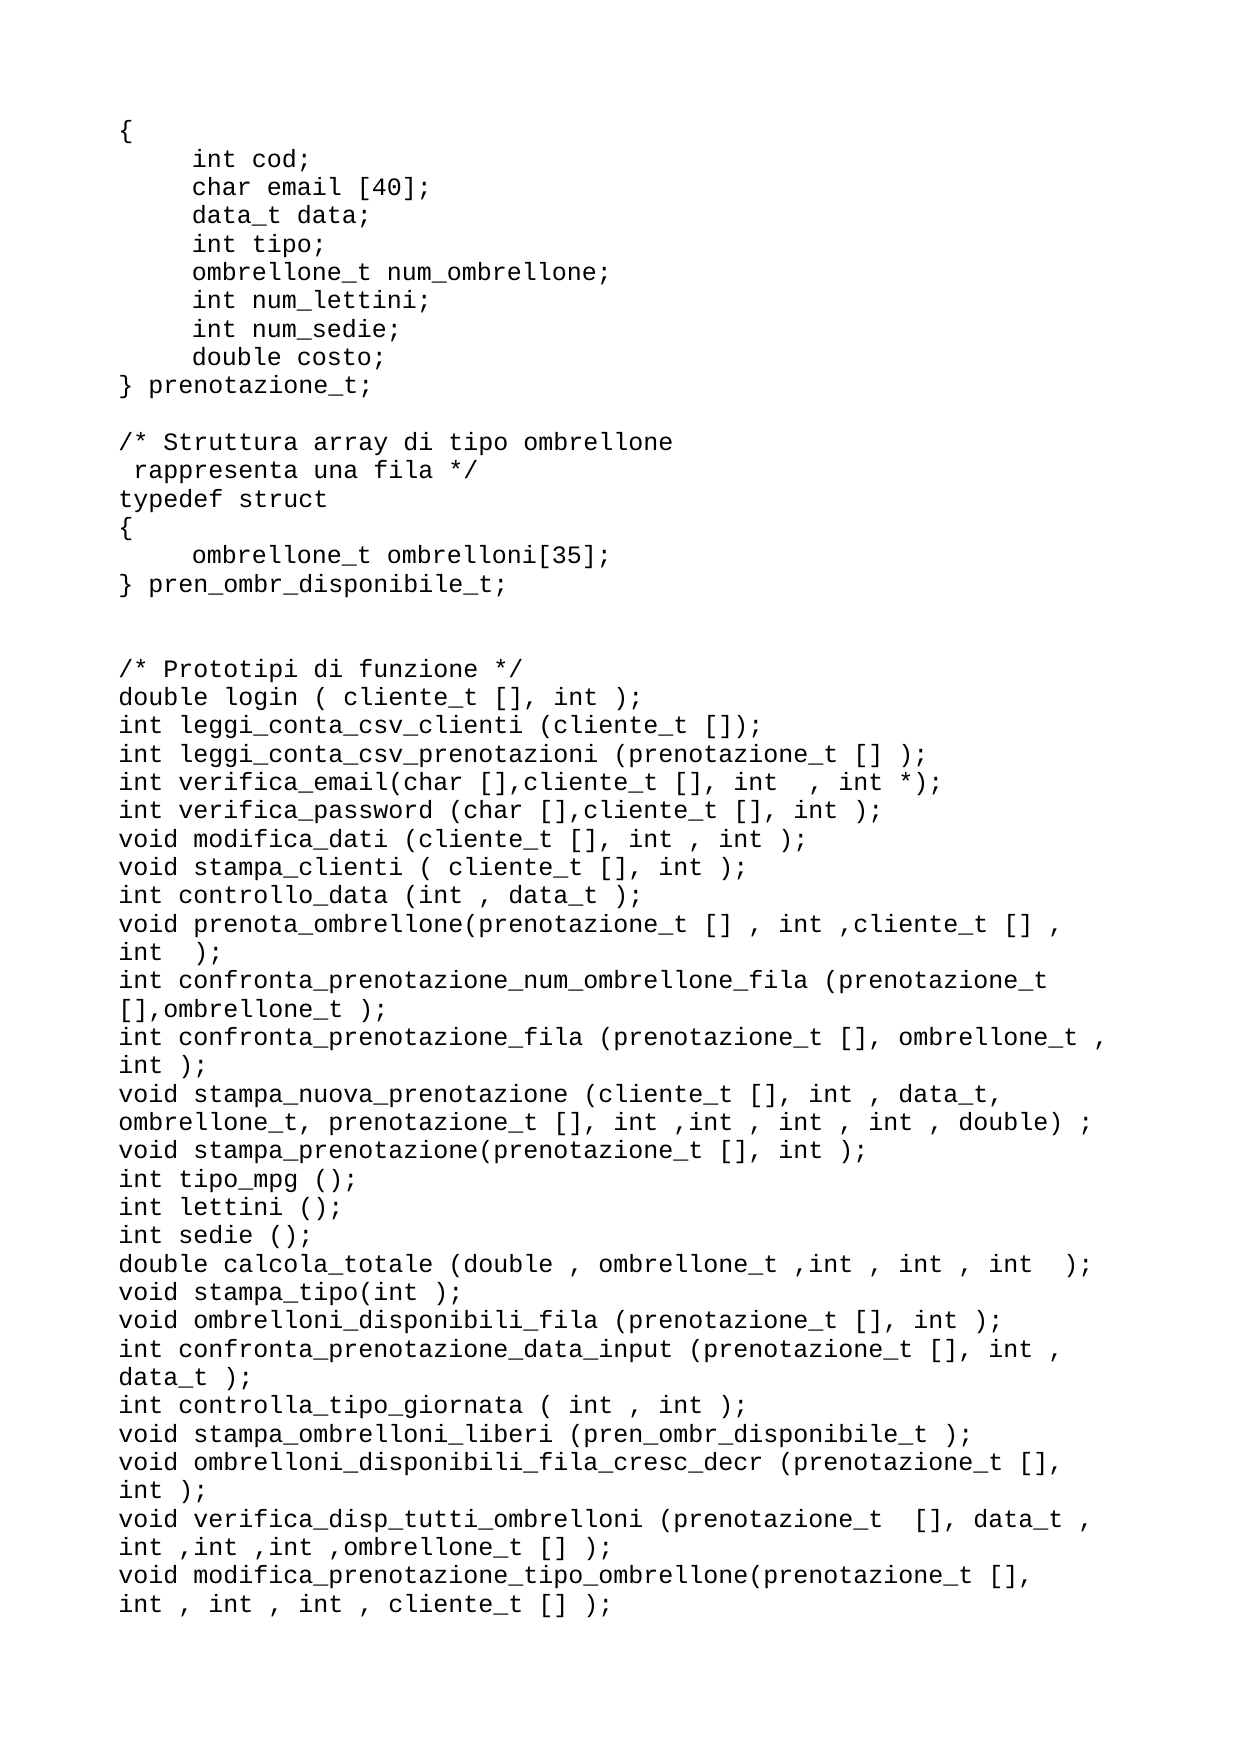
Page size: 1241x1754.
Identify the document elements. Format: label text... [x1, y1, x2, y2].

text { int cod; char email [40]; data_t data; int tipo; ombrellone_t num_ombrellone; int num_lettini; int num_sedie; double costo; } prenotazione_t; /* Struttura array di tipo ombrellone rappresenta una fila */ typedef struct { ombrellone_t ombrelloni[35]; } pren_ombr_disponibile_t; /* Prototipi di funzione */ double login ( cliente_t [], int ); int leggi_conta_csv_clienti (cliente_t []); int leggi_conta_csv_prenotazioni (prenotazione_t [] ); int verifica_email(char [],cliente_t [], int , int *); int verifica_password (char [],cliente_t [], int ); void modifica_dati (cliente_t [], int , int ); void stampa_clienti ( cliente_t [], int ); int controllo_data (int , data_t ); void prenota_ombrellone(prenotazione_t [] , int ,cliente_t [] , int ); int confronta_prenotazione_num_ombrellone_fila (prenotazione_t [],ombrellone_t ); int confronta_prenotazione_fila (prenotazione_t [], ombrellone_t , int ); void stampa_nuova_prenotazione (cliente_t [], int , data_t, ombrellone_t, prenotazione_t [], int ,int , int , int , double) ; void stampa_prenotazione(prenotazione_t [], int ); int tipo_mpg (); int lettini (); int sedie (); double calcola_totale (double , ombrellone_t ,int , int , int ); void stampa_tipo(int ); void ombrelloni_disponibili_fila (prenotazione_t [], int ); int confronta_prenotazione_data_input (prenotazione_t [], int , data_t ); int controlla_tipo_giornata ( int , int ); void stampa_ombrelloni_liberi (pren_ombr_disponibile_t ); void ombrelloni_disponibili_fila_cresc_decr (prenotazione_t [], int ); void verifica_disp_tutti_ombrelloni (prenotazione_t [], data_t , int ,int ,int ,ombrellone_t [] ); void modifica_prenotazione_tipo_ombrellone(prenotazione_t [], int , int , int , cliente_t [] ); [118, 118, 1122, 1620]
